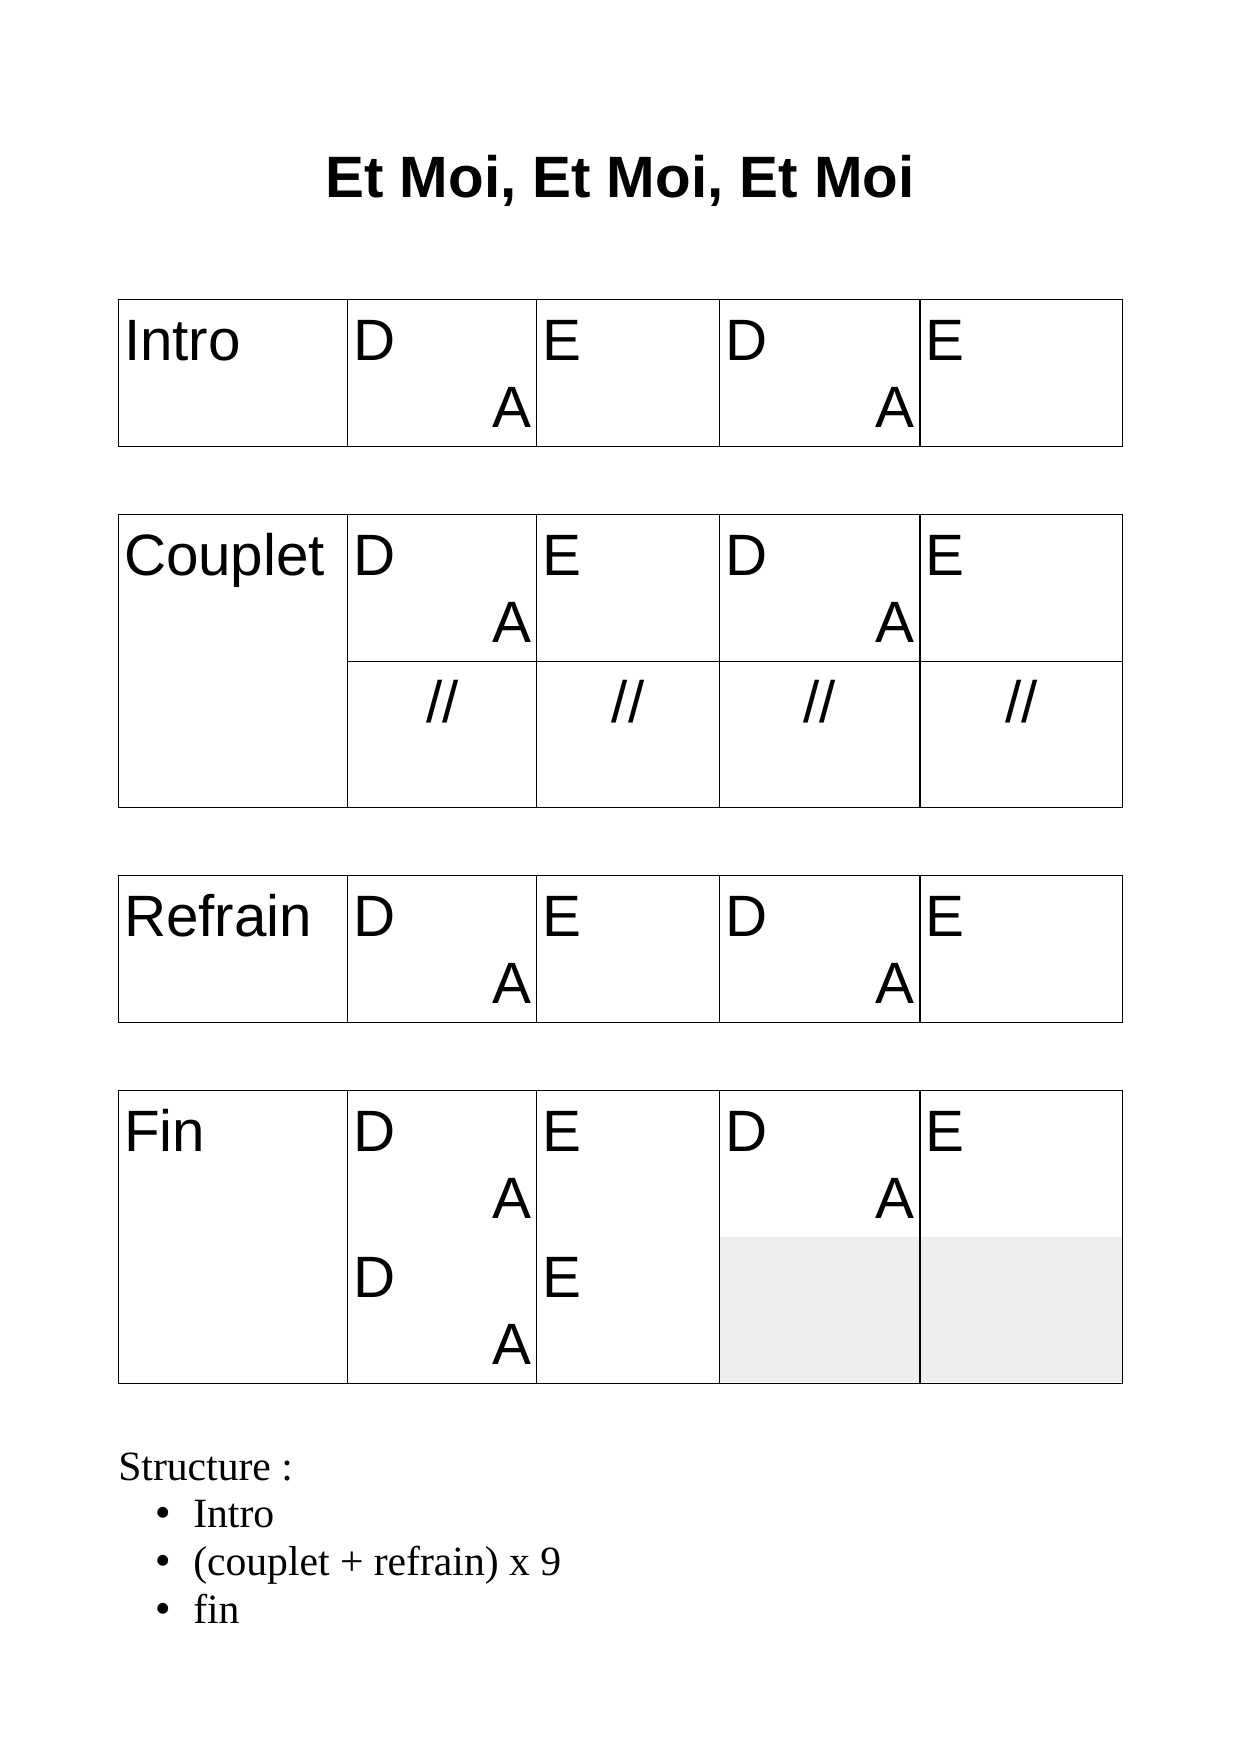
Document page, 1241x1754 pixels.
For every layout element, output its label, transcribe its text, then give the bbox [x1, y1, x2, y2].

table_cell [348, 808, 536, 875]
table_cell [536, 447, 719, 514]
table_cell D A [348, 1237, 536, 1382]
table_cell E [537, 515, 719, 661]
table_cell [920, 447, 1122, 514]
table_cell [536, 1023, 719, 1090]
table_cell D A [348, 1091, 536, 1237]
table_cell [348, 1023, 536, 1090]
table_cell [920, 808, 1122, 875]
table_cell D A [720, 876, 919, 1022]
table_cell E [537, 876, 719, 1022]
table_cell [719, 1023, 920, 1090]
table_cell Couplet [119, 515, 347, 661]
table_cell [119, 1237, 347, 1382]
table_cell // [537, 662, 719, 807]
table_cell E [921, 876, 1122, 1022]
table_cell [118, 808, 347, 875]
table_header E [921, 300, 1122, 446]
text Structure : [118, 1441, 1122, 1489]
table_cell // [720, 662, 919, 807]
table_cell D A [348, 876, 536, 1022]
table_cell [348, 447, 536, 514]
table_header Intro [119, 300, 347, 446]
table_cell E [921, 515, 1122, 661]
table_cell E [537, 1237, 719, 1382]
table_cell E [537, 1091, 719, 1237]
table_cell [719, 447, 920, 514]
list fin [156, 1585, 1122, 1633]
table_cell D A [720, 515, 919, 661]
table_cell // [921, 662, 1122, 807]
table_cell [118, 1023, 347, 1090]
table_cell E [921, 1091, 1122, 1237]
title Et Moi, Et Moi, Et Moi [118, 143, 1122, 210]
table_cell [119, 661, 347, 807]
table_header E [537, 300, 719, 446]
table_cell D A [348, 515, 536, 661]
table_cell Fin [119, 1091, 347, 1237]
table_cell // [348, 662, 536, 807]
table_cell [719, 808, 920, 875]
list Intro [156, 1489, 1122, 1537]
table_cell [536, 808, 719, 875]
table_header D A [348, 300, 536, 446]
list (couplet + refrain) x 9 [156, 1537, 1122, 1585]
table_header D A [720, 300, 919, 446]
table_cell [118, 447, 347, 514]
table_cell D A [720, 1091, 919, 1237]
table_cell Refrain [119, 876, 347, 1022]
table_cell [920, 1023, 1122, 1090]
table_cell [921, 1237, 1122, 1382]
table_cell [720, 1237, 919, 1382]
